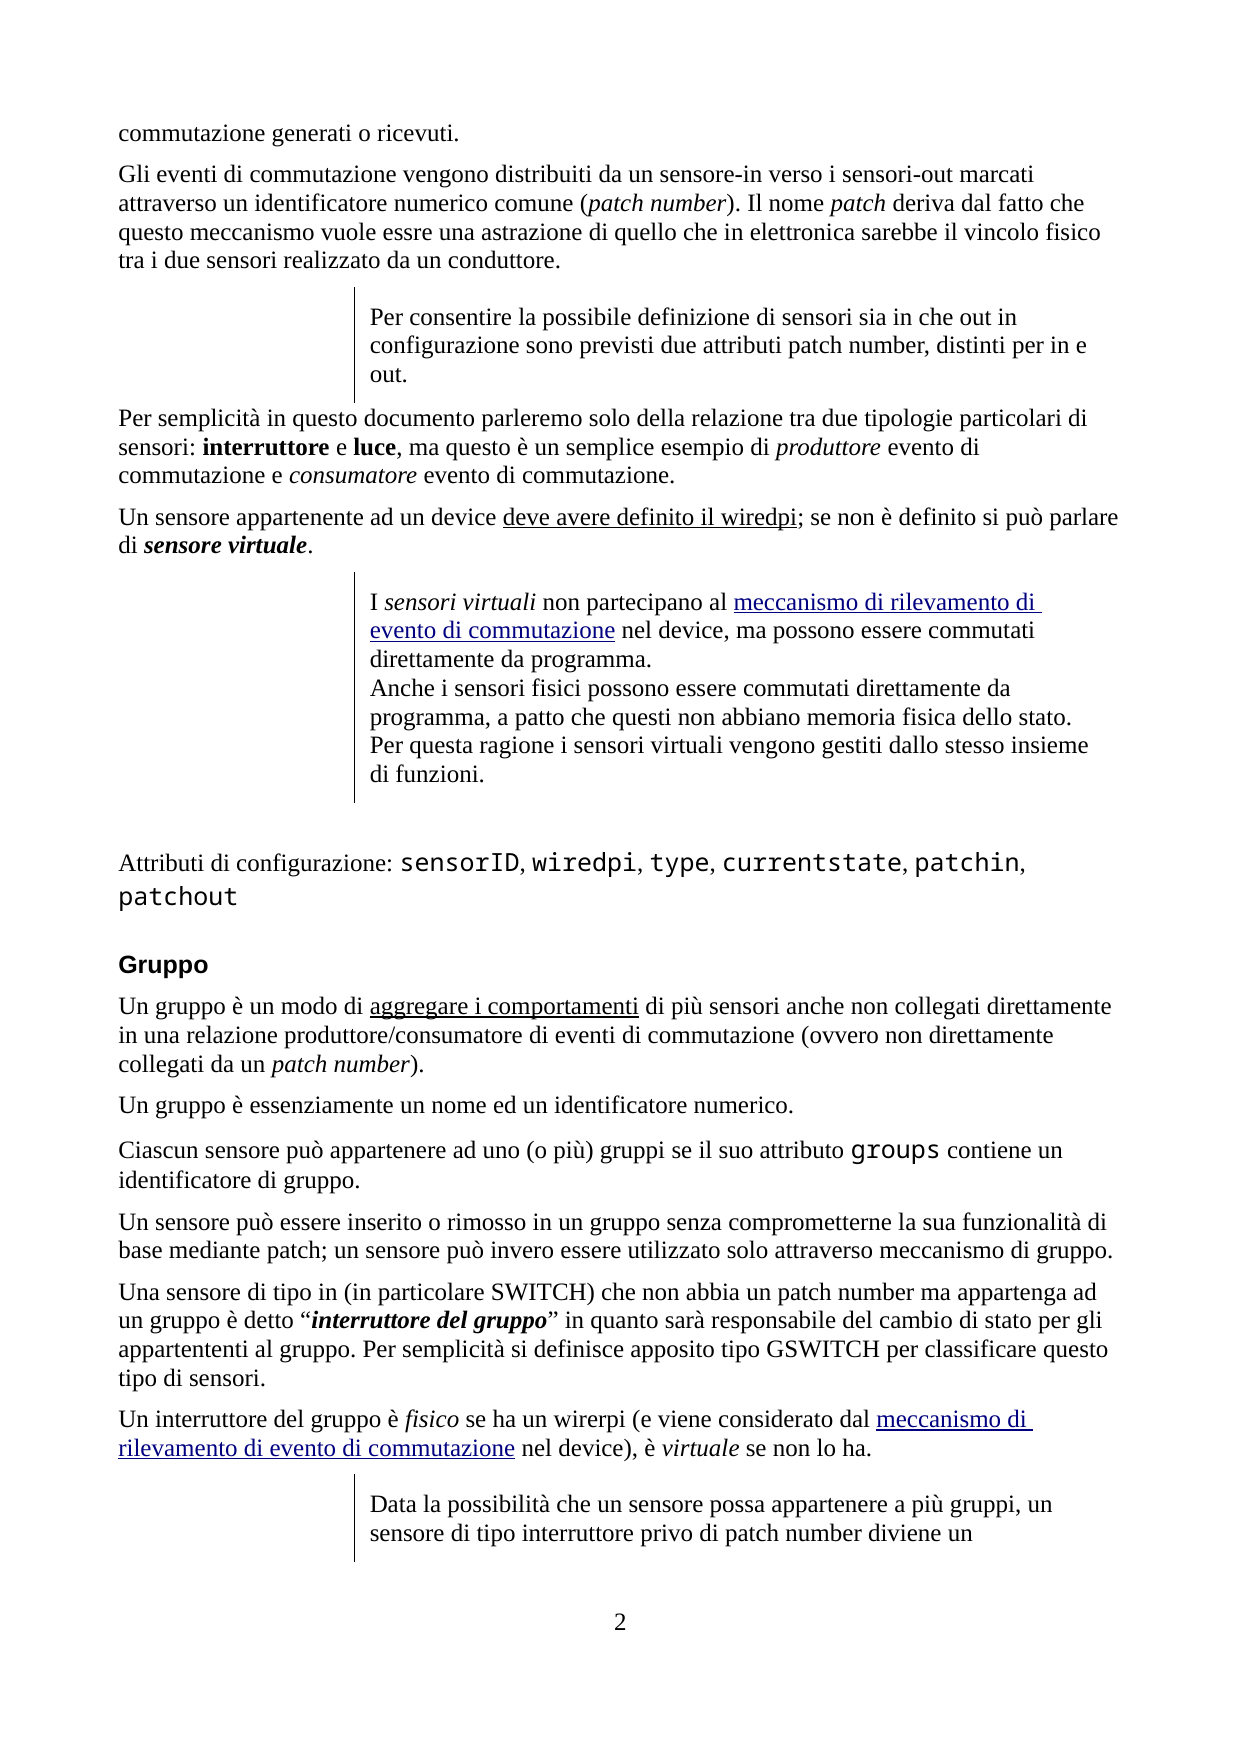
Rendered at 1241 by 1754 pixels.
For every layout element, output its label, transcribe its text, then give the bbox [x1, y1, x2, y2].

text Un sensore appartenente ad un device deve avere definito il wiredpi; se non è definito si può parlare di sensore virtuale. [118, 502, 1122, 559]
text Un gruppo è essenziamente un nome ed un identificatore numerico. [118, 1090, 1122, 1119]
text Ciascun sensore può appartenere ad uno (o più) gruppi se il suo attributo groups contiene un identificatore di gruppo. [118, 1131, 1122, 1194]
text Data la possibilità che un sensore possa appartenere a più gruppi, un sensore di tipo interruttore privo di patch number diviene un [355, 1474, 1122, 1562]
text Anche i sensori fisici possono essere commutati direttamente da programma, a patto che questi non abbiano memoria fisica dello stato. [355, 673, 1122, 731]
subtitle Gruppo [118, 950, 1122, 979]
text Per semplicità in questo documento parleremo solo della relazione tra due tipologie particolari di sensori: interruttore e luce, ma questo è un semplice esempio di produttore evento di commutazione e consumatore evento di commutazione. [118, 403, 1122, 489]
text Un gruppo è un modo di aggregare i comportamenti di più sensori anche non collegati direttamente in una relazione produttore/consumatore di eventi di commutazione (ovvero non direttamente collegati da un patch number). [118, 991, 1122, 1077]
text Per consentire la possibile definizione di sensori sia in che out in configurazione sono previsti due attributi patch number, distinti per in e out. [355, 287, 1122, 403]
text Gli eventi di commutazione vengono distribuiti da un sensore-in verso i sensori-out marcati attraverso un identificatore numerico comune (patch number). Il nome patch deriva dal fatto che questo meccanismo vuole essre una astrazione di quello che in elettronica sarebbe il vincolo fisico tra i due sensori realizzato da un conduttore. [118, 159, 1122, 274]
text Un sensore può essere inserito o rimosso in un gruppo senza comprometterne la sua funzionalità di base mediante patch; un sensore può invero essere utilizzato solo attraverso meccanismo di gruppo. [118, 1207, 1122, 1264]
text I sensori virtuali non partecipano al meccanismo di rilevamento di evento di commutazione nel device, ma possono essere commutati direttamente da programma. [355, 572, 1122, 673]
text Per questa ragione i sensori virtuali vengono gestiti dallo stesso insieme di funzioni. [355, 731, 1122, 803]
text Un interruttore del gruppo è fisico se ha un wirerpi (e viene considerato dal meccanismo di rilevamento di evento di commutazione nel device), è virtuale se non lo ha. [118, 1404, 1122, 1462]
text Attributi di configurazione: sensorID, wiredpi, type, currentstate, patchin, patchout [118, 844, 1122, 912]
text Una sensore di tipo in (in particolare SWITCH) che non abbia un patch number ma appartenga ad un gruppo è detto “interruttore del gruppo” in quanto sarà responsabile del cambio di stato per gli appartententi al gruppo. Per semplicità si definisce apposito tipo GSWITCH per classificare questo tipo di sensori. [118, 1277, 1122, 1392]
text commutazione generati o ricevuti. [118, 118, 1122, 147]
